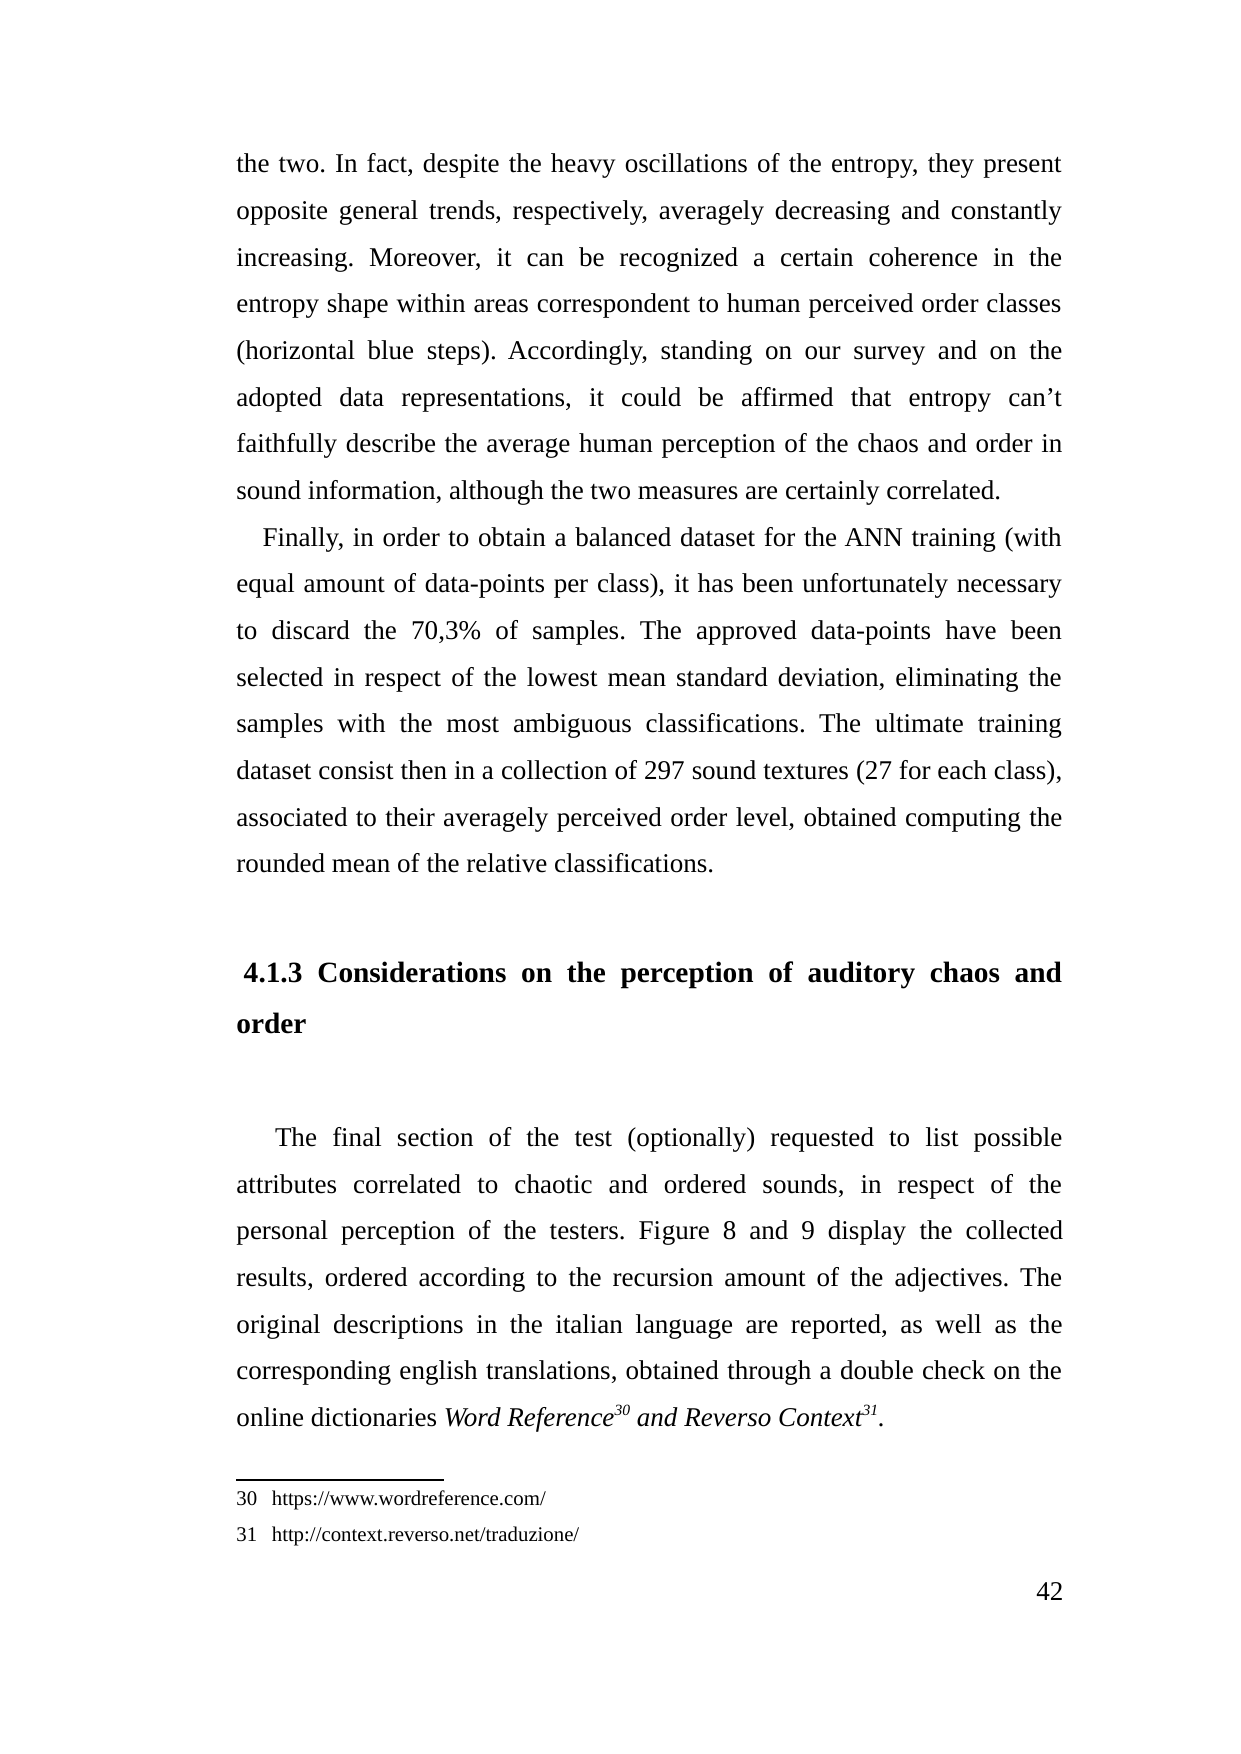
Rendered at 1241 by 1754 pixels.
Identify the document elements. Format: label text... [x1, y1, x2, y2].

text the two. In fact, despite the heavy oscillations of the entropy, they present opposite general trends, respectively, averagely decreasing and constantly increasing. Moreover, it can be recognized a certain coherence in the entropy shape within areas correspondent to human perceived order classes (horizontal blue steps). Accordingly, standing on our survey and on the adopted data representations, it could be affirmed that entropy can’t faithfully describe the average human perception of the chaos and order in sound information, although the two measures are certainly correlated. [236, 148, 1063, 505]
text Finally, in order to obtain a balanced dataset for the ANN training (with equal amount of data-points per class), it has been unfortunately necessary to discard the 70,3% of samples. The approved data-points have been selected in respect of the lowest mean standard deviation, eliminating the samples with the most ambiguous classifications. The ultimate training dataset consist then in a collection of 297 sound textures (27 for each class), associated to their averagely perceived order level, obtained computing the rounded mean of the relative classifications. [236, 521, 1063, 879]
text http://context.reverso.net/traduzione/ [236, 1522, 1063, 1546]
text The final section of the test (optionally) requested to list possible attributes correlated to chaotic and ordered sounds, in respect of the personal perception of the testers. Figure 8 and 9 display the collected results, ordered according to the recursion amount of the adjectives. The original descriptions in the italian language are reported, as well as the corresponding english translations, obtained through a double check on the online dictionaries Word Reference and Reverso Context. [236, 1121, 1063, 1432]
subtitle Considerations on the perception of auditory chaos and order [236, 956, 1063, 1040]
text https://www.wordreference.com/ [236, 1486, 1063, 1510]
